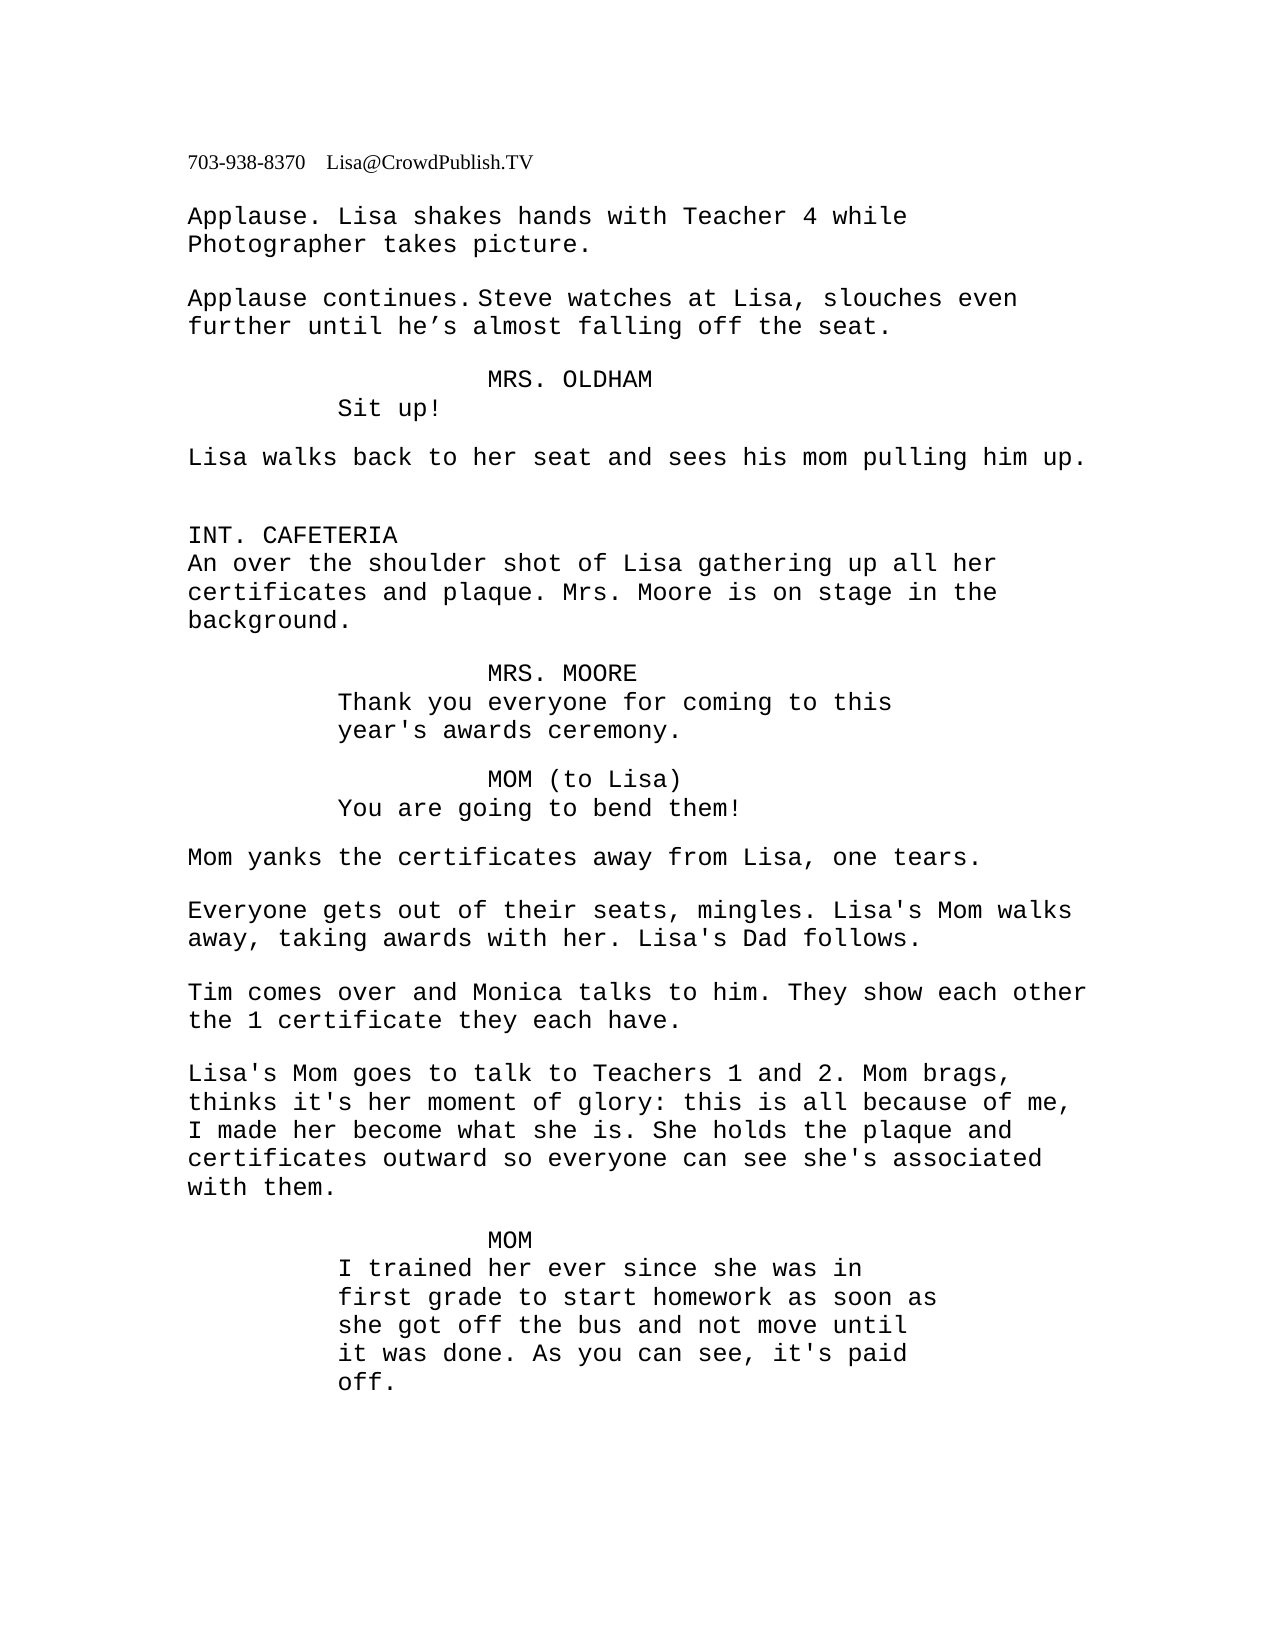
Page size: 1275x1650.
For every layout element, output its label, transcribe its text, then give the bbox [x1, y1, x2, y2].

text Sit up! [337, 395, 937, 423]
text Everyone gets out of their seats, mingles. Lisa's Mom walks away, taking awards with her. Lisa's Dad follows. [187, 898, 1087, 954]
text An over the shoulder shot of Lisa gathering up all her certificates and plaque. Mrs. Moore is on stage in the background. [187, 551, 1087, 636]
text MOM (to Lisa) [187, 767, 1087, 795]
text Mom yanks the certificates away from Lisa, one tears. [187, 844, 1087, 873]
subtitle INT. CAFETERIA [187, 523, 1087, 551]
text Lisa walks back to her seat and sees his mom pulling him up. [187, 444, 1087, 473]
text Tim comes over and Monica talks to him. They show each other the 1 certificate they each have. [187, 979, 1087, 1036]
text MOM [187, 1228, 1087, 1256]
text Lisa's Mom goes to talk to Teachers 1 and 2. Mom brags, thinks it's her moment of glory: this is all because of me, I made her become what she is. She holds the plaque and certificates outward so everyone can see she's associated with them. [187, 1061, 1087, 1203]
text Thank you everyone for coming to this year's awards ceremony. [337, 689, 937, 746]
text MRS. MOORE [187, 661, 1087, 689]
text Applause continues. Steve watches at Lisa, slouches even further until he’s almost falling off the seat. [187, 285, 1087, 342]
text Applause. Lisa shakes hands with Teacher 4 while Photographer takes picture. [187, 203, 1087, 260]
text MRS. OLDHAM [187, 367, 1087, 395]
text I trained her ever since she was in first grade to start homework as soon as she got off the bus and not move until it was done. As you can see, it's paid off. [337, 1256, 937, 1398]
text You are going to bend them! [337, 795, 937, 823]
